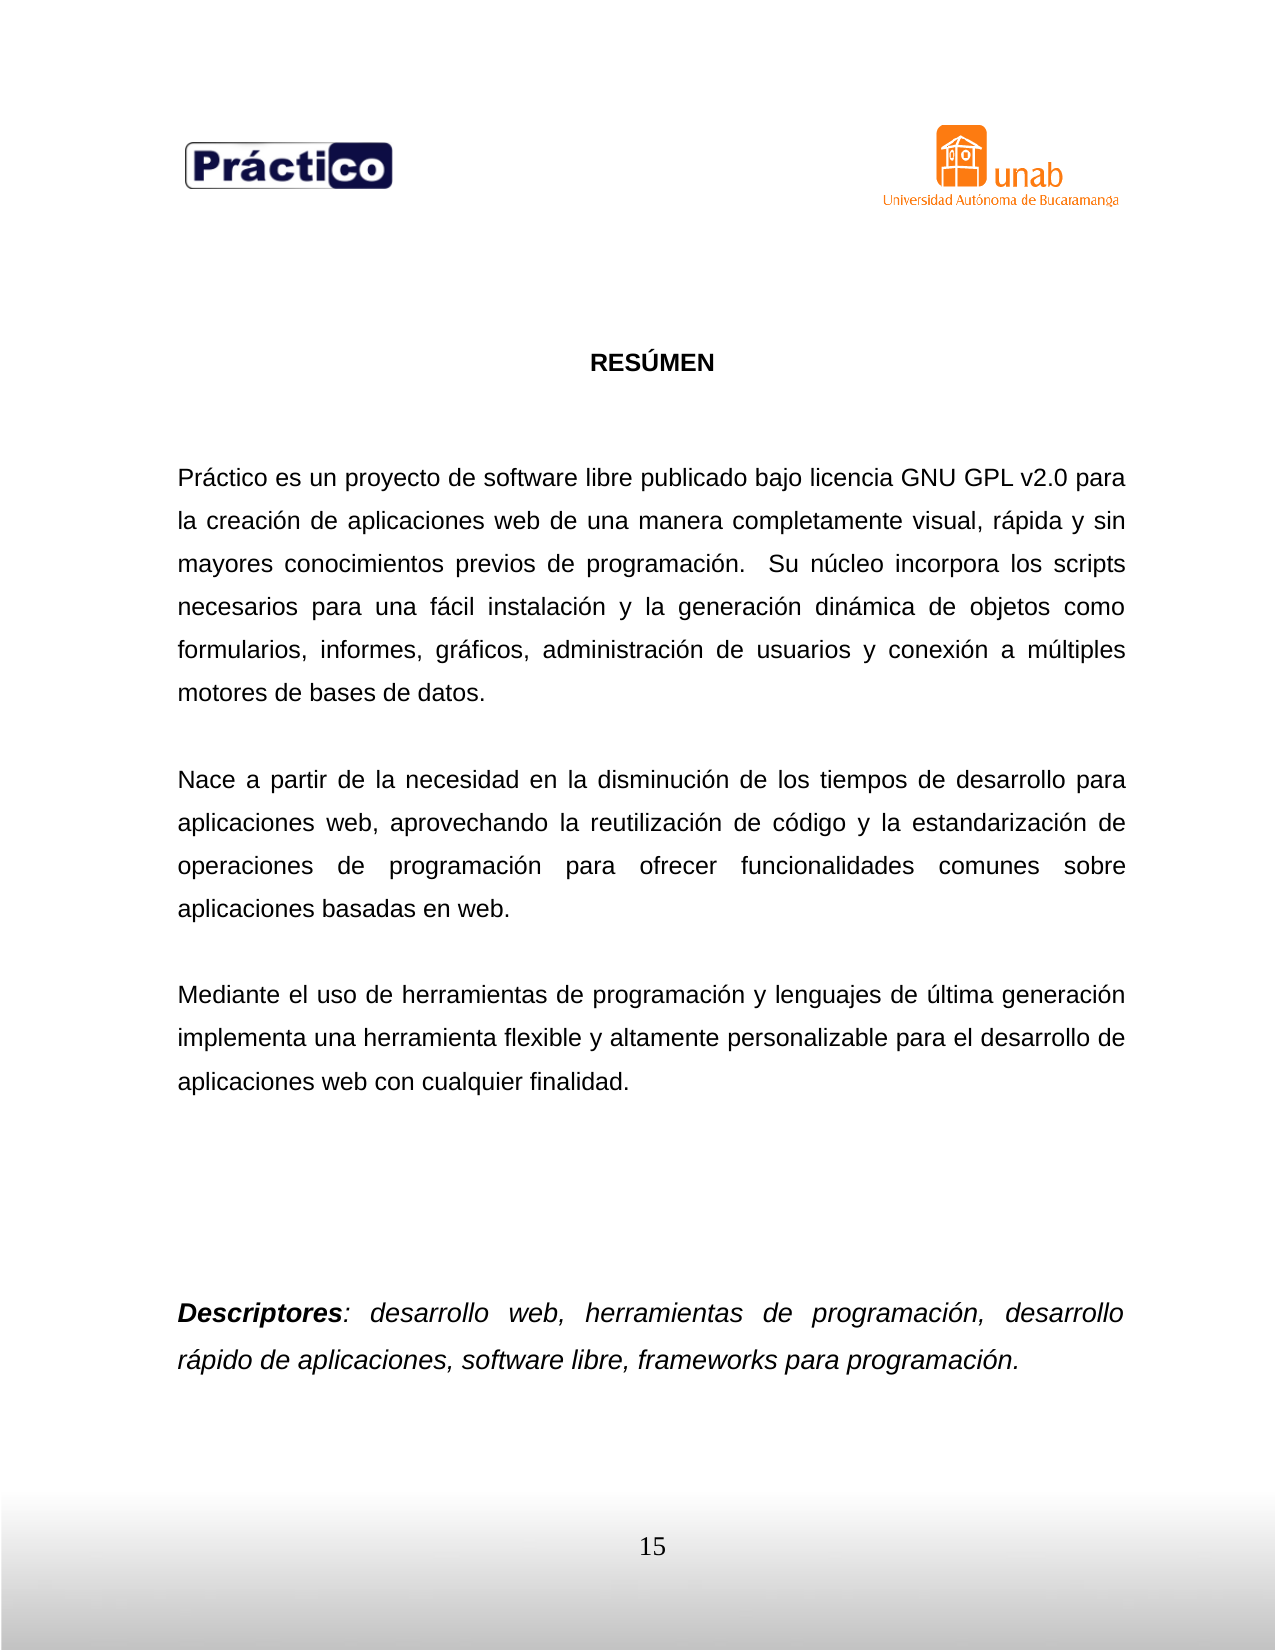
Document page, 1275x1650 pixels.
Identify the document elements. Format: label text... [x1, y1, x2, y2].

text Mediante el uso de herramientas de programación y lenguajes de última generación implementa una herramienta flexible y altamente personalizable para el desarrollo de aplicaciones web con cualquier finalidad. [177, 980, 1127, 1095]
text RESÚMEN [177, 348, 1127, 377]
picture [1, 1472, 1275, 1650]
text Nace a partir de la necesidad en la disminución de los tiempos de desarrollo para aplicaciones web, aprovechando la reutilización de código y la estandarización de operaciones de programación para ofrecer funcionalidades comunes sobre aplicaciones basadas en web. [177, 765, 1127, 923]
text Práctico es un proyecto de software libre publicado bajo licencia GNU GPL v2.0 para la creación de aplicaciones web de una manera completamente visual, rápida y sin mayores conocimientos previos de programación. Su núcleo incorpora los scripts necesarios para una fácil instalación y la generación dinámica de objetos como formularios, informes, gráficos, administración de usuarios y conexión a múltiples motores de bases de datos. [177, 463, 1127, 707]
text Descriptores: desarrollo web, herramientas de programación, desarrollo rápido de aplicaciones, software libre, frameworks para programación. [177, 1297, 1127, 1375]
picture [182, 140, 395, 191]
picture [883, 125, 1119, 207]
